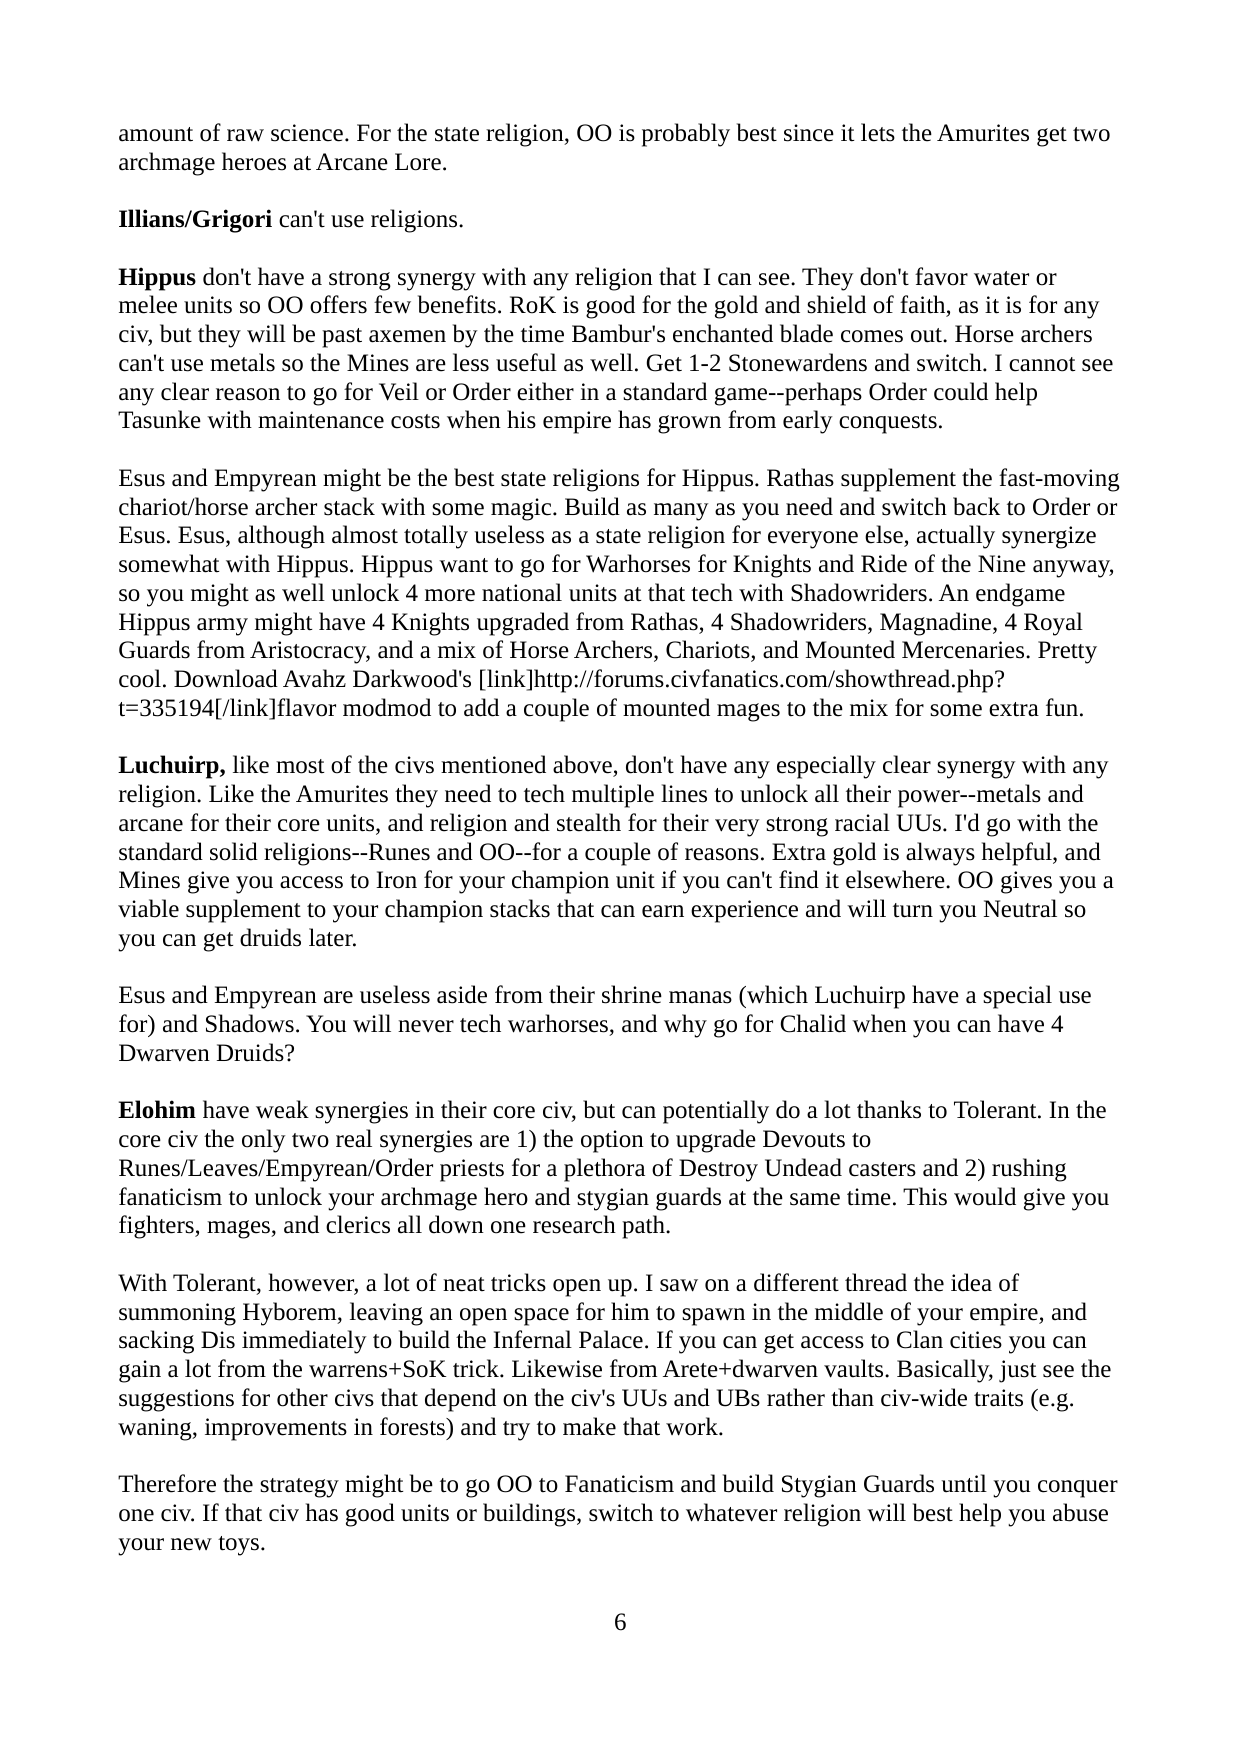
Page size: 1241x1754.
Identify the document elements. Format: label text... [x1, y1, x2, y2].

text Elohim have weak synergies in their core civ, but can potentially do a lot thanks to Tolerant. In the core civ the only two real synergies are 1) the option to upgrade Devouts to Runes/Leaves/Empyrean/Order priests for a plethora of Destroy Undead casters and 2) rushing fanaticism to unlock your archmage hero and stygian guards at the same time. This would give you fighters, mages, and clerics all down one research path. With Tolerant, however, a lot of neat tricks open up. I saw on a different thread the idea of summoning Hyborem, leaving an open space for him to spawn in the middle of your empire, and sacking Dis immediately to build the Infernal Palace. If you can get access to Clan cities you can gain a lot from the warrens+SoK trick. Likewise from Arete+dwarven vaults. Basically, just see the suggestions for other civs that depend on the civ's UUs and UBs rather than civ-wide traits (e.g. waning, improvements in forests) and try to make that work. Therefore the strategy might be to go OO to Fanaticism and build Stygian Guards until you conquer one civ. If that civ has good units or buildings, switch to whatever religion will best help you abuse your new toys. [118, 1096, 1122, 1556]
text Illians/Grigori can't use religions. [118, 204, 1122, 233]
text amount of raw science. For the state religion, OO is probably best since it lets the Amurites get two archmage heroes at Arcane Lore. [118, 118, 1122, 176]
text Hippus don't have a strong synergy with any religion that I can see. They don't favor water or melee units so OO offers few benefits. RoK is good for the gold and shield of faith, as it is for any civ, but they will be past axemen by the time Bambur's enchanted blade comes out. Horse archers can't use metals so the Mines are less useful as well. Get 1-2 Stonewardens and switch. I cannot see any clear reason to go for Veil or Order either in a standard game--perhaps Order could help Tasunke with maintenance costs when his empire has grown from early conquests. Esus and Empyrean might be the best state religions for Hippus. Rathas supplement the fast-moving chariot/horse archer stack with some magic. Build as many as you need and switch back to Order or Esus. Esus, although almost totally useless as a state religion for everyone else, actually synergize somewhat with Hippus. Hippus want to go for Warhorses for Knights and Ride of the Nine anyway, so you might as well unlock 4 more national units at that tech with Shadowriders. An endgame Hippus army might have 4 Knights upgraded from Rathas, 4 Shadowriders, Magnadine, 4 Royal Guards from Aristocracy, and a mix of Horse Archers, Chariots, and Mounted Mercenaries. Pretty cool. Download Avahz Darkwood's [link]http://forums.civfanatics.com/showthread.php?t=335194[/link]flavor modmod to add a couple of mounted mages to the mix for some extra fun. Luchuirp, like most of the civs mentioned above, don't have any especially clear synergy with any religion. Like the Amurites they need to tech multiple lines to unlock all their power--metals and arcane for their core units, and religion and stealth for their very strong racial UUs. I'd go with the standard solid religions--Runes and OO--for a couple of reasons. Extra gold is always helpful, and Mines give you access to Iron for your champion unit if you can't find it elsewhere. OO gives you a viable supplement to your champion stacks that can earn experience and will turn you Neutral so you can get druids later. Esus and Empyrean are useless aside from their shrine manas (which Luchuirp have a special use for) and Shadows. You will never tech warhorses, and why go for Chalid when you can have 4 Dwarven Druids? [118, 262, 1122, 1067]
